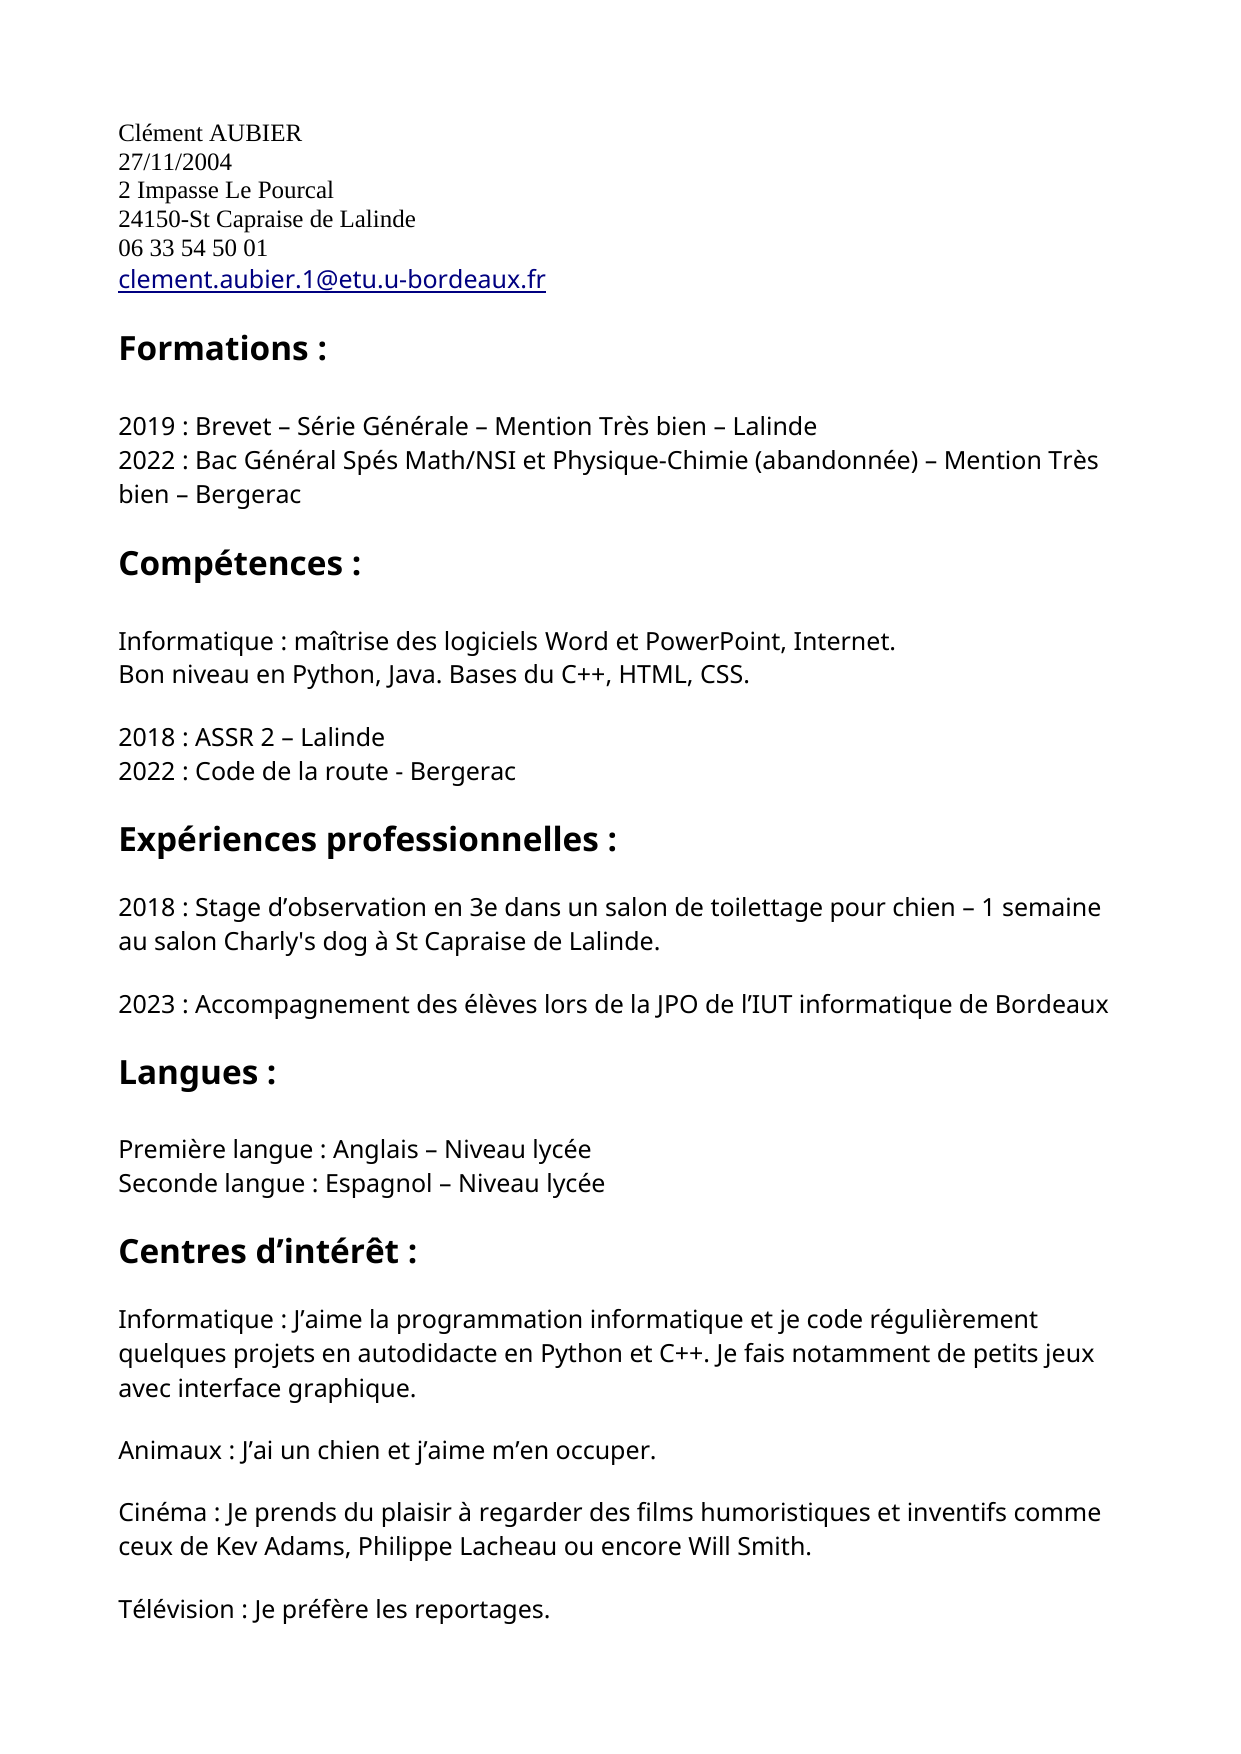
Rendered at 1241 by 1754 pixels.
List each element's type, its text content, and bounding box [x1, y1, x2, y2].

text 2018 : ASSR 2 – Lalinde [118, 719, 1122, 754]
text 2022 : Bac Général Spés Math/NSI et Physique-Chimie (abandonnée) – Mention Très bien – Bergerac [118, 442, 1122, 511]
text 24150-St Capraise de Lalinde [118, 204, 1122, 233]
text 2022 : Code de la route - Bergerac [118, 754, 1122, 788]
text Première langue : Anglais – Niveau lycée [118, 1132, 1122, 1166]
text 2 Impasse Le Pourcal [118, 176, 1122, 204]
text 2023 : Accompagnement des élèves lors de la JPO de l’IUT informatique de Bordeaux [118, 986, 1122, 1020]
text Langues : [118, 1049, 1122, 1094]
text Télévision : Je préfère les reportages. [118, 1591, 1122, 1626]
text Cinéma : Je prends du plaisir à regarder des films humoristiques et inventifs comme ceux de Kev Adams, Philippe Lacheau ou encore Will Smith. [118, 1495, 1122, 1563]
text Compétences : [118, 539, 1122, 585]
text 2019 : Brevet – Série Générale – Mention Très bien – Lalinde [118, 408, 1122, 442]
text Seconde langue : Espagnol – Niveau lycée [118, 1166, 1122, 1200]
text Animaux : J’ai un chien et j’aime m’en occuper. [118, 1433, 1122, 1467]
text Informatique : maîtrise des logiciels Word et PowerPoint, Internet. [118, 623, 1122, 657]
text Centres d’intérêt : [118, 1228, 1122, 1274]
text 2018 : Stage d’observation en 3e dans un salon de toilettage pour chien – 1 semaine au salon Charly's dog à St Capraise de Lalinde. [118, 890, 1122, 958]
text Bon niveau en Python, Java. Bases du C++, HTML, CSS. [118, 657, 1122, 691]
text Informatique : J’aime la programmation informatique et je code régulièrement quelques projets en autodidacte en Python et C++. Je fais notamment de petits jeux avec interface graphique. [118, 1302, 1122, 1404]
text 06 33 54 50 01 [118, 233, 1122, 262]
text Clément AUBIER [118, 118, 1122, 147]
text Expériences professionnelles : [118, 816, 1122, 861]
text 27/11/2004 [118, 147, 1122, 176]
text Formations : [118, 325, 1122, 370]
text clement.aubier.1@etu.u-bordeaux.fr [118, 262, 1122, 296]
